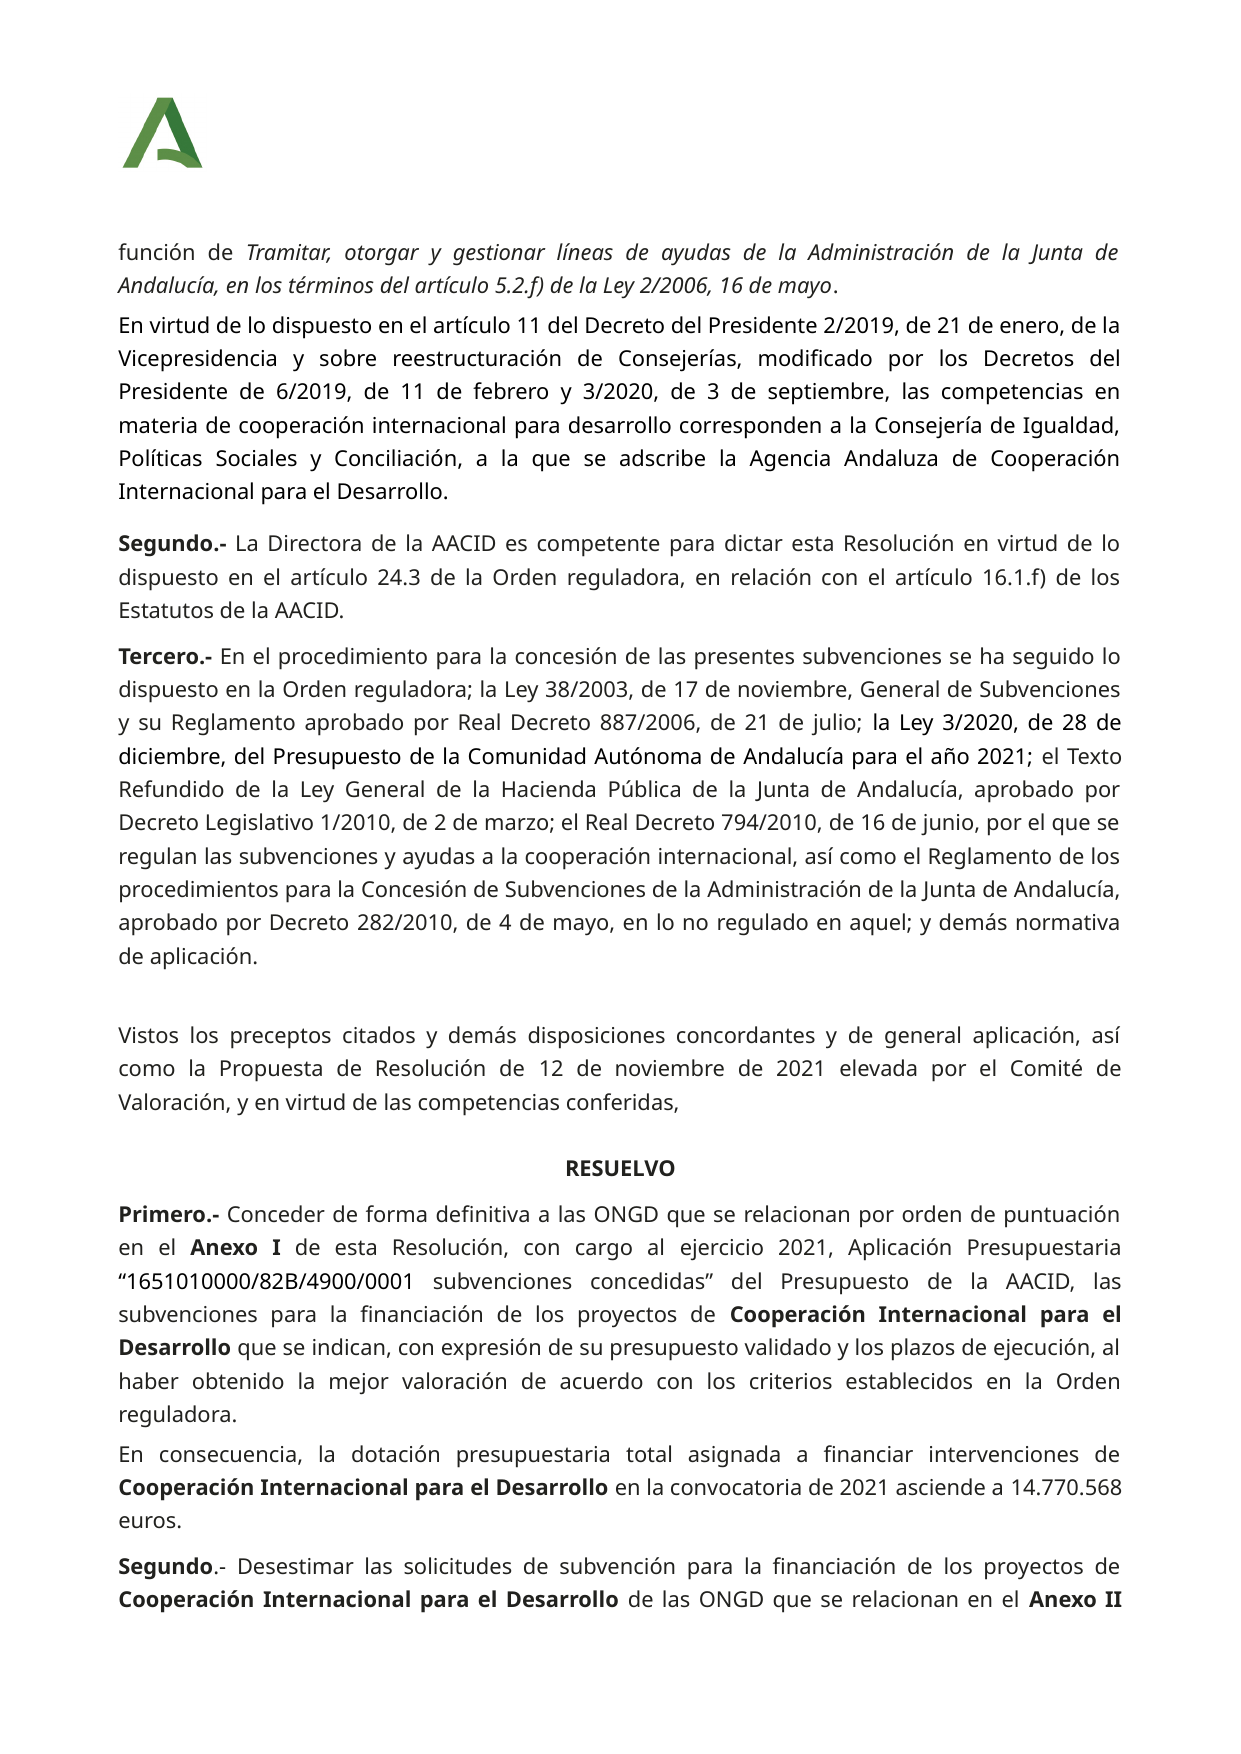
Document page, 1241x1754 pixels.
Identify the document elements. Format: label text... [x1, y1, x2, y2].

text Vistos los preceptos citados y demás disposiciones concordantes y de general aplicación, así como la Propuesta de Resolución de 12 de noviembre de 2021 elevada por el Comité de Valoración, y en virtud de las competencias conferidas, [118, 1017, 1122, 1117]
text Segundo.- Desestimar las solicitudes de subvención para la financiación de los proyectos de Cooperación Internacional para el Desarrollo de las ONGD que se relacionan en el Anexo II [118, 1548, 1122, 1614]
picture [118, 93, 207, 172]
text Primero.- Conceder de forma definitiva a las ONGD que se relacionan por orden de puntuación en el Anexo I de esta Resolución, con cargo al ejercicio 2021, Aplicación Presupuestaria “1651010000/82B/4900/0001 subvenciones concedidas” del Presupuesto de la AACID, las subvenciones para la financiación de los proyectos de Cooperación Internacional para el Desarrollo que se indican, con expresión de su presupuesto validado y los plazos de ejecución, al haber obtenido la mejor valoración de acuerdo con los criterios establecidos en la Orden reguladora. [118, 1196, 1122, 1429]
text En virtud de lo dispuesto en el artículo 11 del Decreto del Presidente 2/2019, de 21 de enero, de la Vicepresidencia y sobre reestructuración de Consejerías, modificado por los Decretos del Presidente de 6/2019, de 11 de febrero y 3/2020, de 3 de septiembre, las competencias en materia de cooperación internacional para desarrollo corresponden a la Consejería de Igualdad, Políticas Sociales y Conciliación, a la que se adscribe la Agencia Andaluza de Cooperación Internacional para el Desarrollo. [118, 306, 1122, 506]
text En consecuencia, la dotación presupuestaria total asignada a financiar intervenciones de Cooperación Internacional para el Desarrollo en la convocatoria de 2021 asciende a 14.770.568 euros. [118, 1435, 1122, 1535]
text RESUELVO [118, 1150, 1122, 1183]
text Tercero.- En el procedimiento para la concesión de las presentes subvenciones se ha seguido lo dispuesto en la Orden reguladora; la Ley 38/2003, de 17 de noviembre, General de Subvenciones y su Reglamento aprobado por Real Decreto 887/2006, de 21 de julio; la Ley 3/2020, de 28 de diciembre, del Presupuesto de la Comunidad Autónoma de Andalucía para el año 2021; el Texto Refundido de la Ley General de la Hacienda Pública de la Junta de Andalucía, aprobado por Decreto Legislativo 1/2010, de 2 de marzo; el Real Decreto 794/2010, de 16 de junio, por el que se regulan las subvenciones y ayudas a la cooperación internacional, así como el Reglamento de los procedimientos para la Concesión de Subvenciones de la Administración de la Junta de Andalucía, aprobado por Decreto 282/2010, de 4 de mayo, en lo no regulado en aquel; y demás normativa de aplicación. [118, 637, 1122, 971]
text Segundo.- La Directora de la AACID es competente para dictar esta Resolución en virtud de lo dispuesto en el artículo 24.3 de la Orden reguladora, en relación con el artículo 16.1.f) de los Estatutos de la AACID. [118, 525, 1122, 625]
text función de Tramitar, otorgar y gestionar líneas de ayudas de la Administración de la Junta de Andalucía, en los términos del artículo 5.2.f) de la Ley 2/2006, 16 de mayo. [118, 234, 1122, 301]
